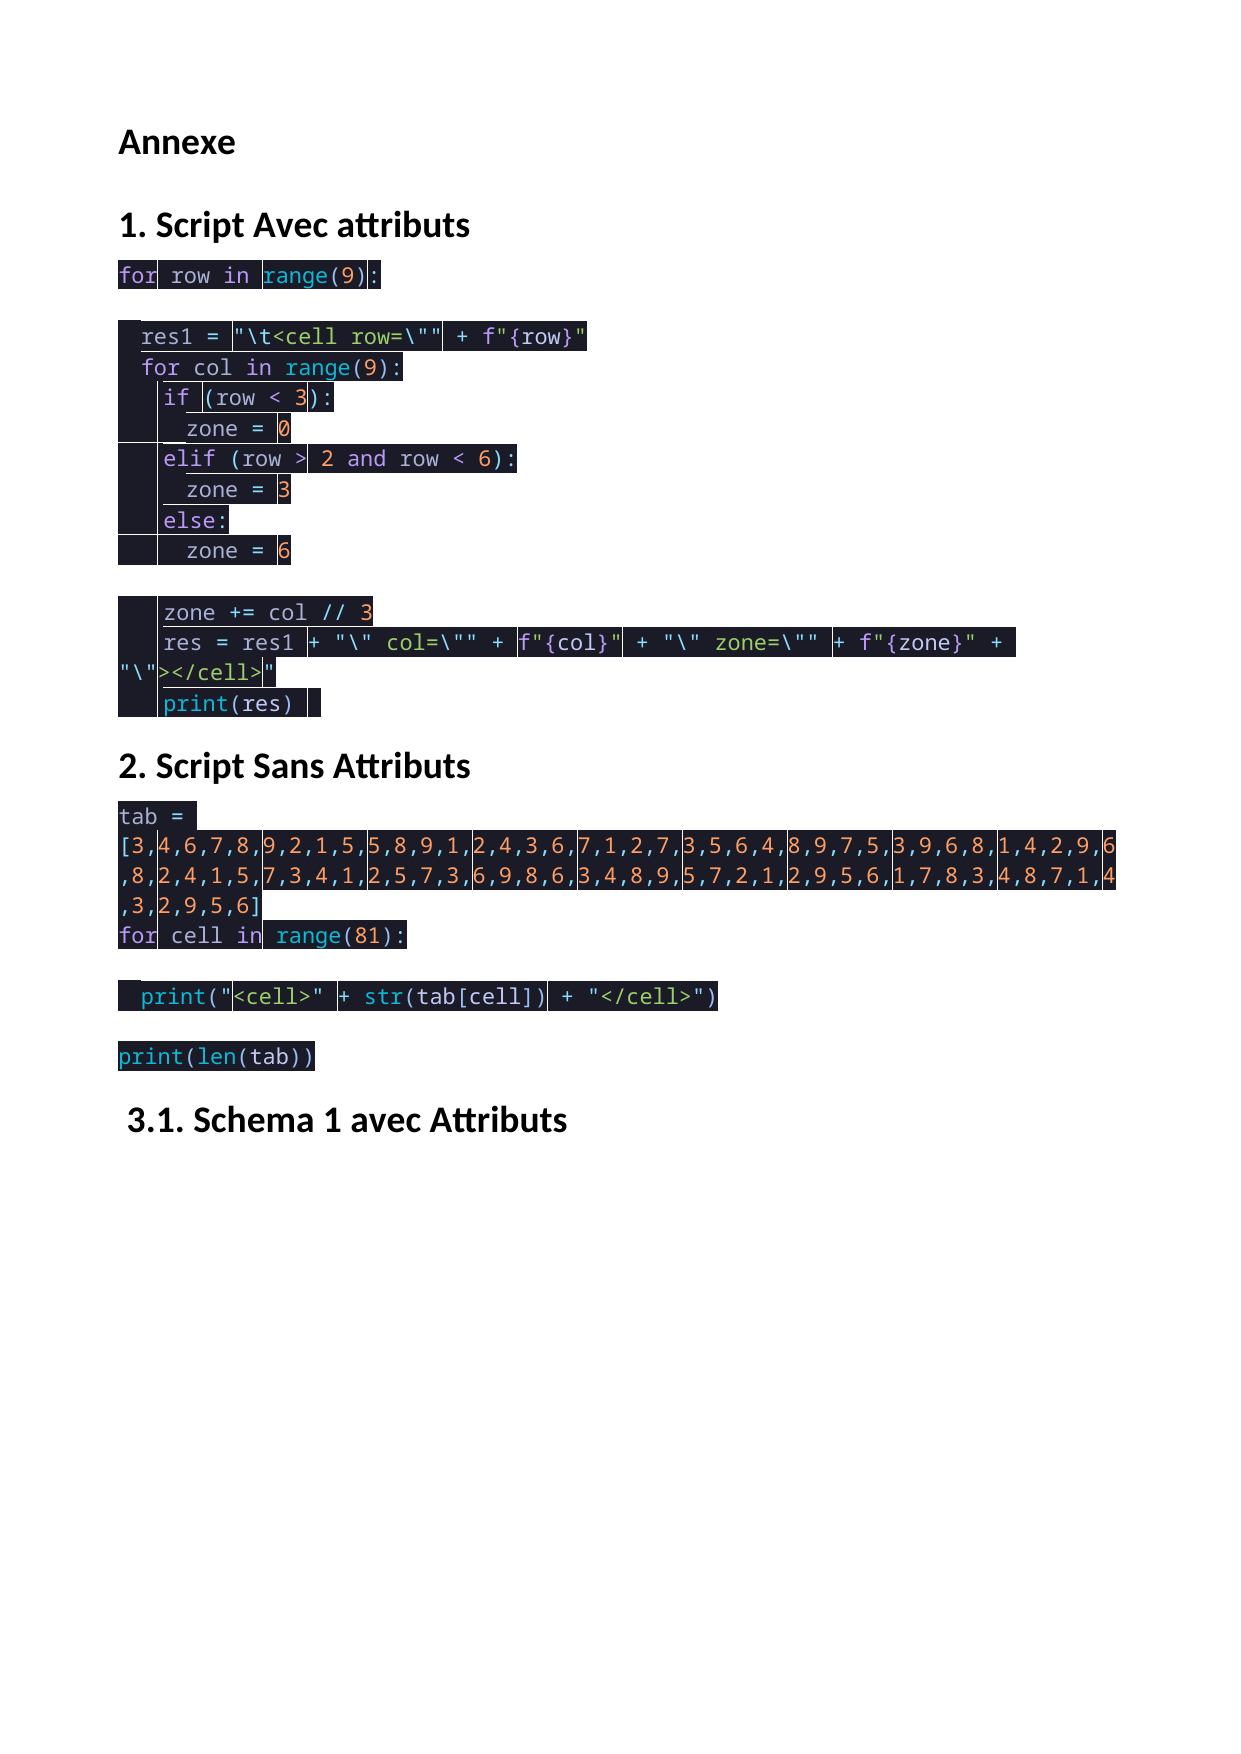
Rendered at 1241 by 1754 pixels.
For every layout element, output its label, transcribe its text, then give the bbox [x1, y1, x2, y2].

text print(res) [118, 687, 1122, 717]
text elif (row > 2 and row < 6): [118, 443, 1122, 473]
text zone = 3 [118, 473, 1122, 504]
subtitle 3.1. Schema 1 avec Attributs [118, 1096, 1122, 1142]
text zone = 0 [118, 412, 1122, 443]
text print(len(tab)) [118, 1041, 1122, 1071]
text res = res1 + "\" col=\"" + f"{col}" + "\" zone=\"" + f"{zone}" + "\"></cell>" [118, 626, 1122, 687]
text for col in range(9): [118, 351, 1122, 381]
text zone += col // 3 [118, 596, 1122, 626]
text zone = 6 [118, 534, 1122, 565]
text tab = [3,4,6,7,8,9,2,1,5,5,8,9,1,2,4,3,6,7,1,2,7,3,5,6,4,8,9,7,5,3,9,6,8,1,4,2,9,6,8,2,4,1,5,7,3,4,1,2,5,7,3,6,9,8,6,3,4,8,9,5,7,2,1,2,9,5,6,1,7,8,3,4,8,7,1,4,3,2,9,5,6] [118, 801, 1122, 920]
subtitle 2. Script Sans Attributs [118, 742, 1122, 788]
subtitle Annexe [118, 118, 1122, 164]
text else: [118, 504, 1122, 534]
text if (row < 3): [118, 381, 1122, 412]
text res1 = "\t<cell row=\"" + f"{row}" [118, 320, 1122, 351]
text for row in range(9): [118, 260, 1122, 289]
subtitle 1. Script Avec attributs [118, 201, 1122, 247]
text for cell in range(81): [118, 920, 1122, 949]
text print("<cell>" + str(tab[cell]) + "</cell>") [118, 980, 1122, 1011]
